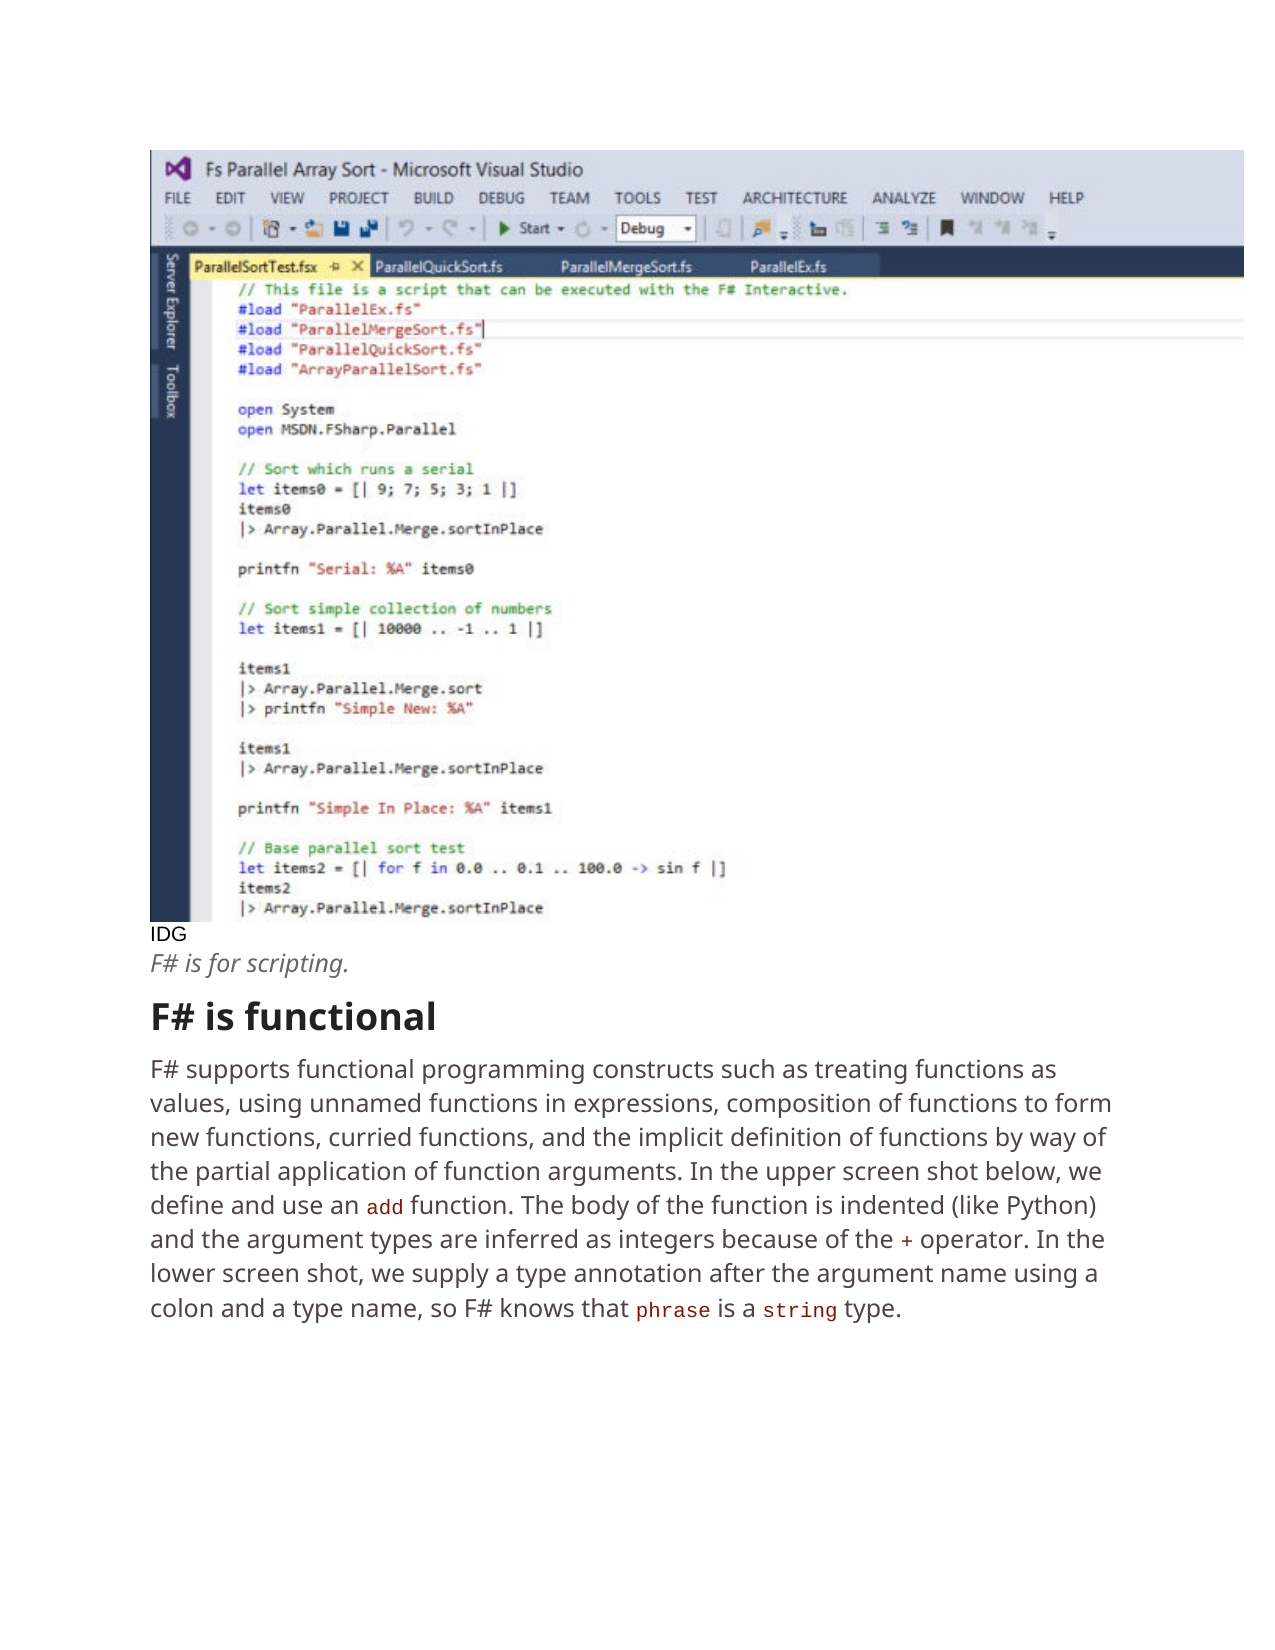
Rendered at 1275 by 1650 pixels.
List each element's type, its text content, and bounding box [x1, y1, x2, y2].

text F# supports functional programming constructs such as treating functions as values, using unnamed functions in expressions, composition of functions to form new functions, curried functions, and the implicit definition of functions by way of the partial application of function arguments. In the upper screen shot below, we define and use an add function. The body of the function is indented (like Python) and the argument types are inferred as integers because of the + operator. In the lower screen shot, we supply a type annotation after the argument name using a colon and a type name, so F# knows that phrase is a string type. [150, 1052, 1125, 1324]
text F# is for scripting. [150, 946, 1125, 980]
text IDG [150, 922, 1125, 946]
subtitle F# is functional [150, 990, 1125, 1041]
